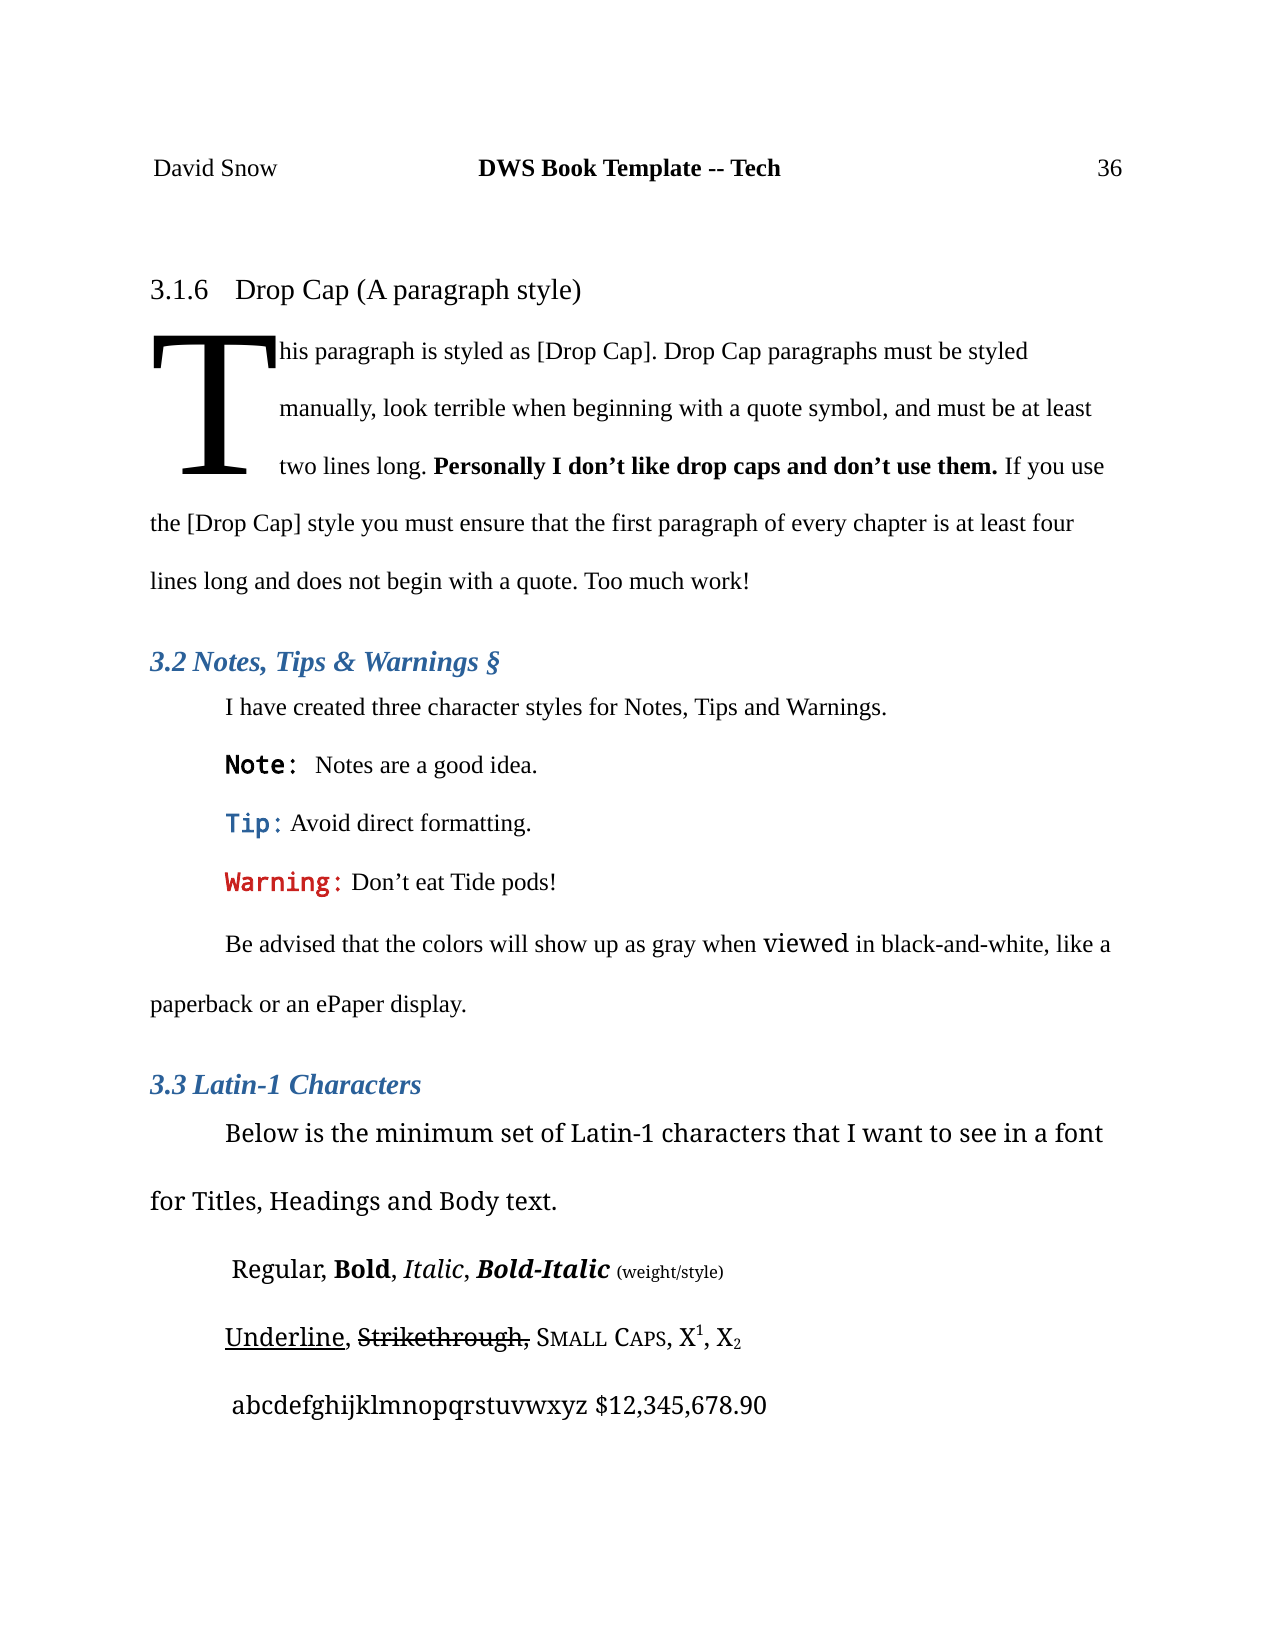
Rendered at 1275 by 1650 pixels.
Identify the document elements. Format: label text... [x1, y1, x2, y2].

text I have created three character styles for Notes, Tips and Warnings. [150, 692, 1125, 721]
subtitle Notes, Tips & Warnings § [150, 644, 1125, 677]
text Below is the minimum set of Latin-1 characters that I want to see in a font for Titles, Headings and Body text. [150, 1115, 1125, 1217]
text Note: Notes are a good idea. [150, 750, 1125, 779]
text Regular, Bold, Italic, Bold-Italic (weight/style) Underline, Strikethrough, Small Caps, X1, X2 abcdefghijklmnopqrstuvwxyz $12,345,678.90 [225, 1251, 1125, 1422]
subtitle Latin-1 Characters [150, 1067, 1125, 1100]
text Tip: Avoid direct formatting. [150, 808, 1125, 838]
text Warning: Don’t eat Tide pods! [150, 867, 1125, 897]
text Be advised that the colors will show up as gray when viewed in black-and-white, like a paperback or an ePaper display. [150, 926, 1125, 1017]
text This paragraph is styled as [Drop Cap]. Drop Cap paragraphs must be styled manually, look terrible when beginning with a quote symbol, and must be at least two lines long. Personally I don’t like drop caps and don’t use them. If you use the [Drop Cap] style you must ensure that the first paragraph of every chapter is at least four lines long and does not begin with a quote. Too much work! [150, 336, 1125, 594]
subtitle Drop Cap (A paragraph style) [150, 272, 1125, 306]
